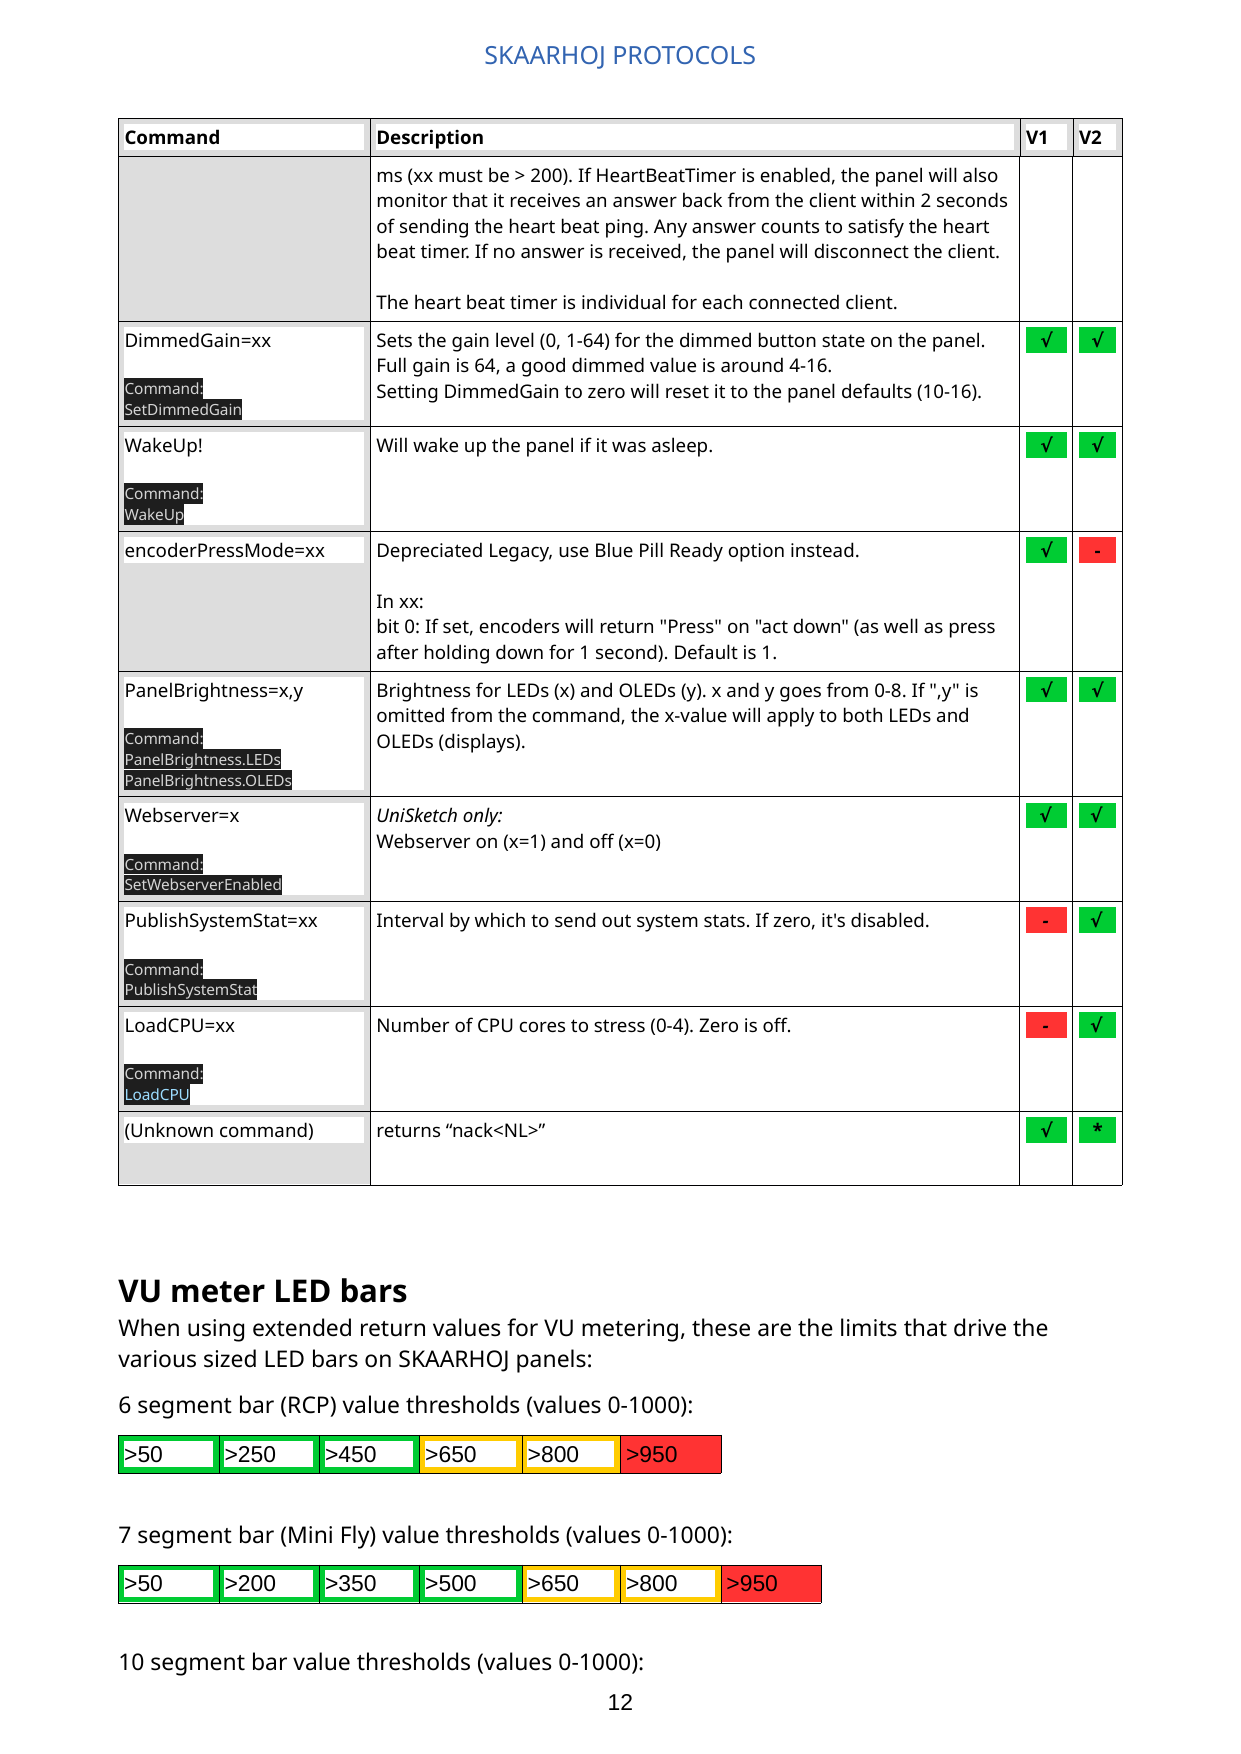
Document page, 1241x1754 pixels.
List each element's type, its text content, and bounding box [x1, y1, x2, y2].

table_header V1 [1021, 119, 1073, 156]
table_cell Webserver=x Command: SetWebserverEnabled [119, 797, 370, 901]
table_cell Interval by which to send out system stats. If zero, it's disabled. [371, 902, 1019, 1006]
table_cell Sets the gain level (0, 1-64) for the dimmed button state on the panel. Full gain is 64, a good dimmed value is around 4-16. Setting DimmedGain to zero will reset it to the panel defaults (10-16). [371, 322, 1019, 426]
table_cell (Unknown command) [119, 1112, 370, 1184]
table_cell encoderPressMode=xx [119, 532, 370, 671]
table_cell Number of CPU cores to stress (0-4). Zero is off. [371, 1007, 1019, 1111]
text 7 segment bar (Mini Fly) value thresholds (values 0-1000): [118, 1519, 1122, 1550]
table_header >950 [621, 1436, 721, 1473]
table_cell - [1020, 1007, 1072, 1111]
table_header V2 [1074, 119, 1122, 156]
table_header >950 [722, 1566, 821, 1602]
table_cell [1020, 157, 1072, 321]
table_cell √ [1020, 672, 1072, 796]
table_header >450 [320, 1436, 419, 1473]
table_cell PublishSystemStat=xx Command: PublishSystemStat [119, 902, 370, 1006]
table_header Command [119, 119, 370, 156]
table_cell √ [1020, 322, 1072, 426]
table_header >50 [119, 1436, 219, 1473]
table_cell √ [1020, 797, 1072, 901]
table_cell Depreciated Legacy, use Blue Pill Ready option instead. In xx: bit 0: If set, encoders will return "Press" on "act down" (as well as press after holding down for 1 second). Default is 1. [371, 532, 1019, 671]
table_cell ms (xx must be > 200). If HeartBeatTimer is enabled, the panel will also monitor that it receives an answer back from the client within 2 seconds of sending the heart beat ping. Any answer counts to satisfy the heart beat timer. If no answer is received, the panel will disconnect the client. The heart beat timer is individual for each connected client. [371, 157, 1019, 321]
table_cell √ [1020, 427, 1072, 531]
table_header >350 [320, 1566, 419, 1602]
table_cell Will wake up the panel if it was asleep. [371, 427, 1019, 531]
table_cell - [1073, 532, 1122, 671]
table_cell √ [1073, 1007, 1122, 1111]
table_cell √ [1020, 1112, 1072, 1184]
text 10 segment bar value thresholds (values 0-1000): [118, 1646, 1122, 1677]
table_cell √ [1073, 902, 1122, 1006]
table_cell WakeUp! Command: WakeUp [119, 427, 370, 531]
table_cell PanelBrightness=x,y Command: PanelBrightness.LEDs PanelBrightness.OLEDs [119, 672, 370, 796]
table_cell √ [1073, 322, 1122, 426]
table_cell √ [1073, 427, 1122, 531]
table_header >200 [220, 1566, 319, 1602]
table_header >800 [523, 1436, 620, 1473]
table_header >800 [621, 1566, 721, 1602]
text 6 segment bar (RCP) value thresholds (values 0-1000): [118, 1389, 1122, 1420]
table_header >650 [420, 1436, 522, 1473]
table_cell Brightness for LEDs (x) and OLEDs (y). x and y goes from 0-8. If ",y" is omitted from the command, the x-value will apply to both LEDs and OLEDs (displays). [371, 672, 1019, 796]
table_cell √ [1073, 672, 1122, 796]
table_cell [1073, 157, 1122, 321]
table_cell √ [1020, 532, 1072, 671]
table_cell DimmedGain=xx Command: SetDimmedGain [119, 322, 370, 426]
table_header >650 [523, 1566, 620, 1602]
subtitle VU meter LED bars [118, 1269, 1122, 1312]
table_cell √ [1073, 797, 1122, 901]
table_header Description [371, 119, 1020, 156]
table_header >500 [420, 1566, 522, 1602]
table_header >50 [119, 1566, 219, 1602]
table_cell returns “nack<NL>” [371, 1112, 1019, 1184]
text When using extended return values for VU metering, these are the limits that drive the various sized LED bars on SKAARHOJ panels: [118, 1312, 1122, 1374]
table_cell * [1073, 1112, 1122, 1184]
table_cell [119, 157, 370, 321]
table_header >250 [220, 1436, 319, 1473]
table_cell UniSketch only: Webserver on (x=1) and off (x=0) [371, 797, 1019, 901]
table_cell - [1020, 902, 1072, 1006]
table_cell LoadCPU=xx Command: LoadCPU [119, 1007, 370, 1111]
